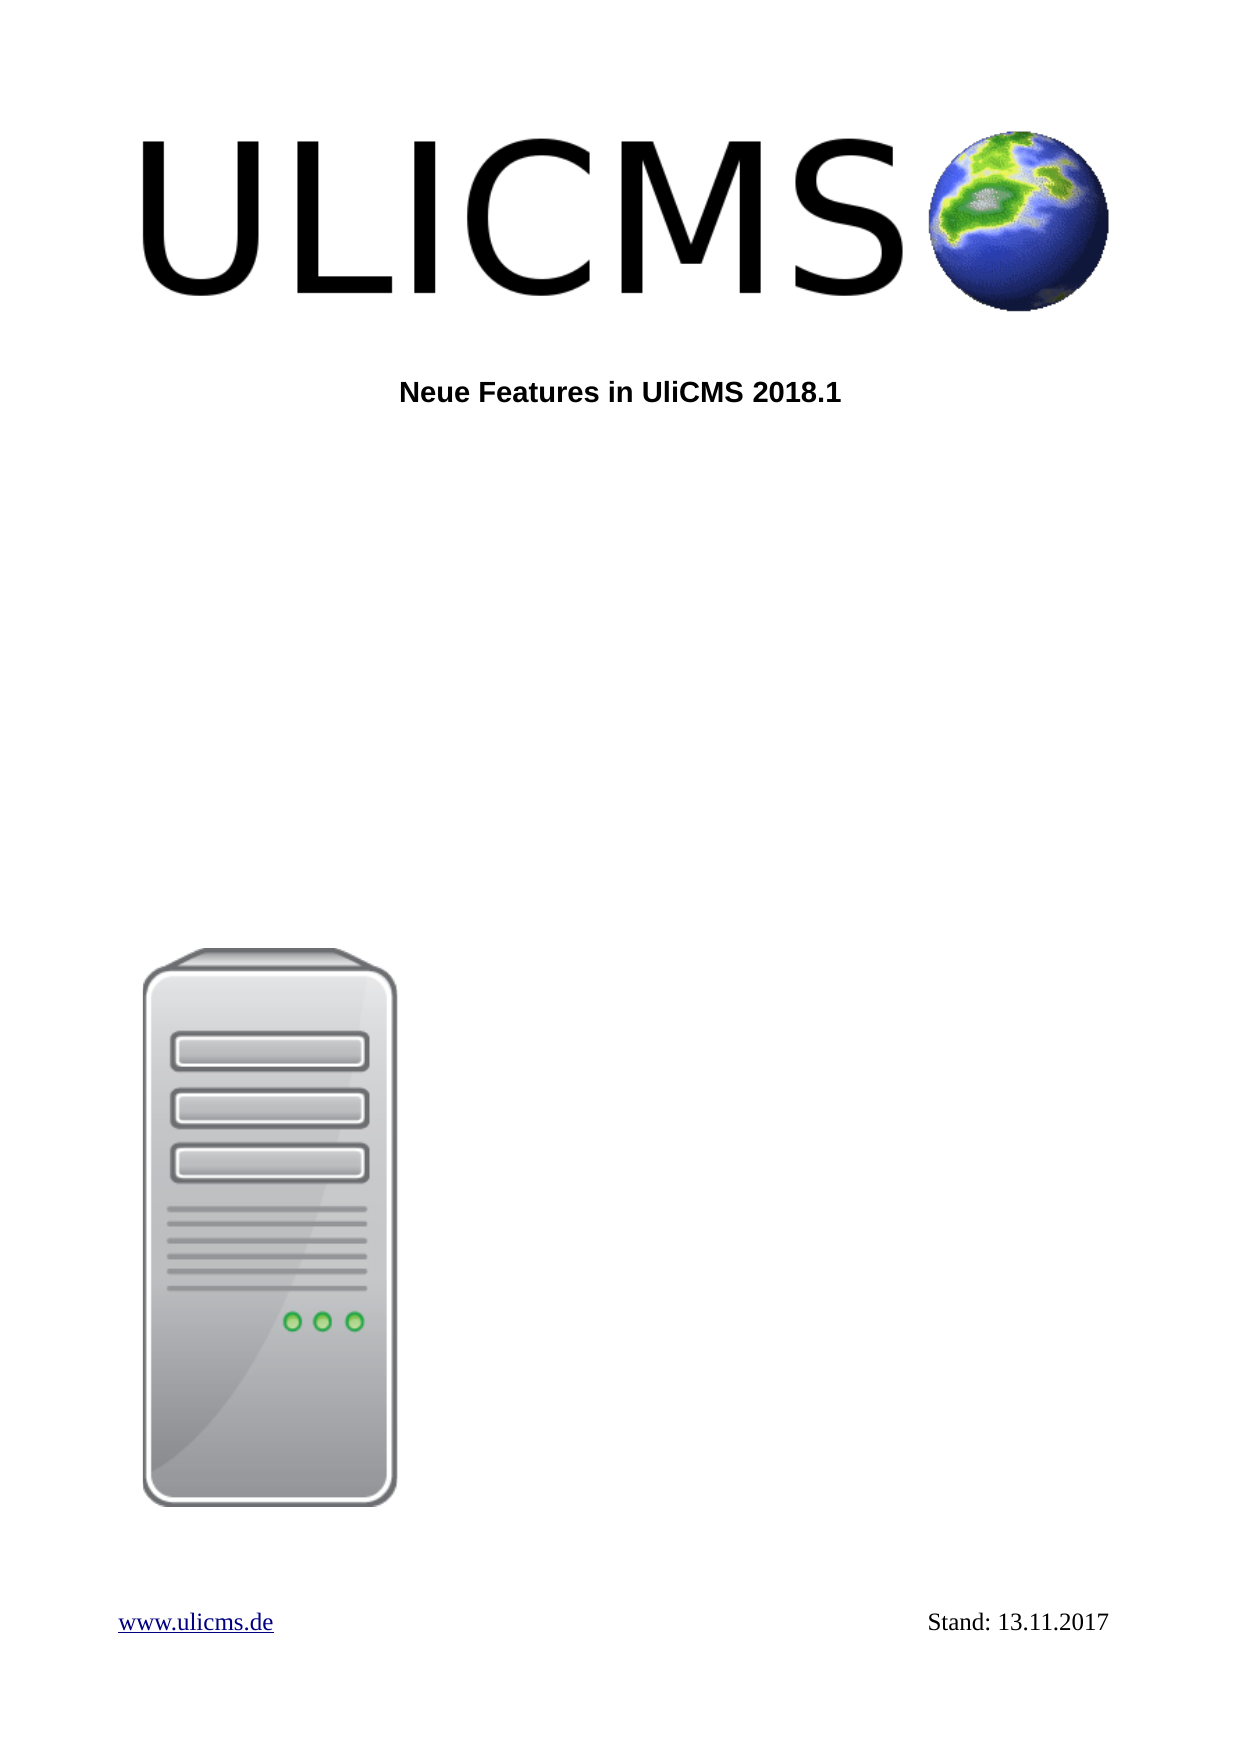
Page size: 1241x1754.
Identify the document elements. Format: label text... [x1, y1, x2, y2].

subtitle Neue Features in UliCMS 2018.1 [118, 375, 1122, 408]
picture [142, 948, 398, 1507]
picture [115, 118, 1117, 321]
